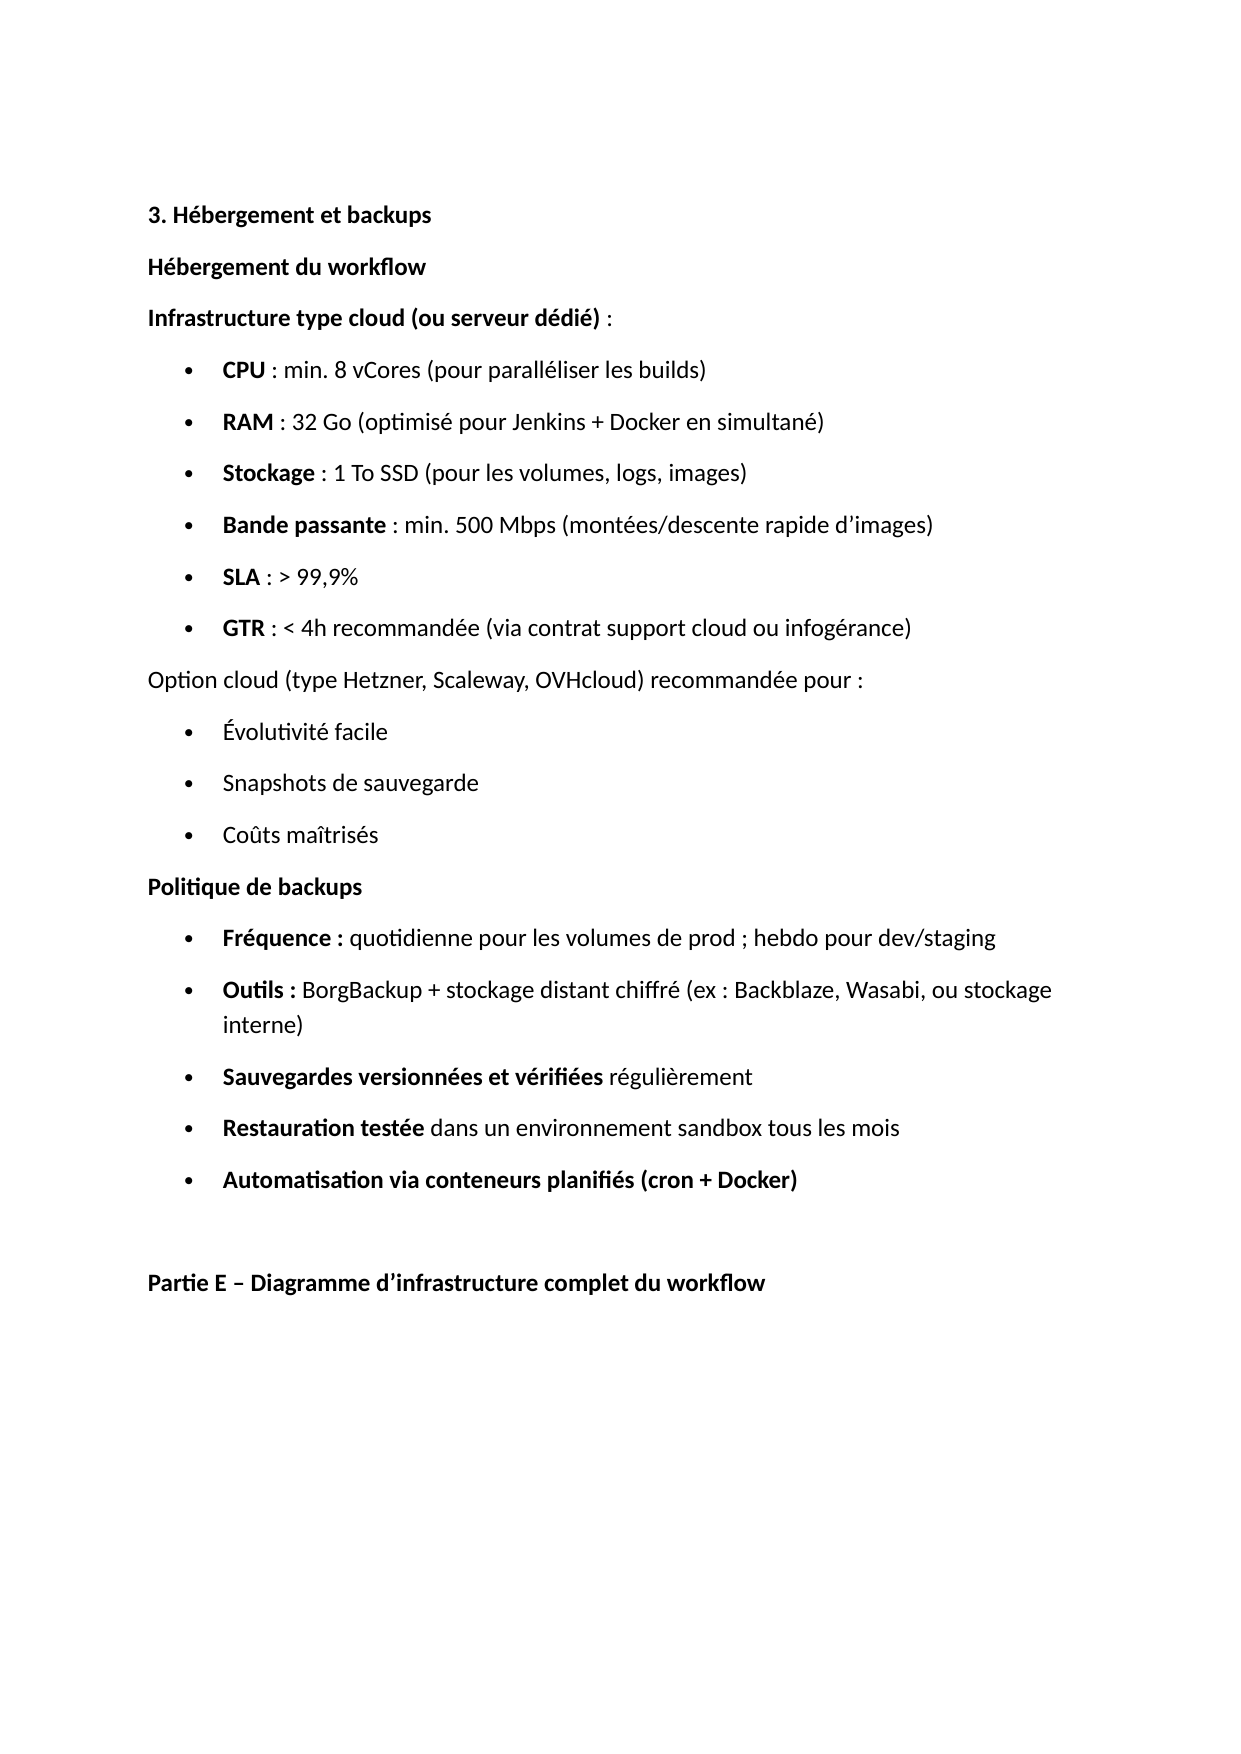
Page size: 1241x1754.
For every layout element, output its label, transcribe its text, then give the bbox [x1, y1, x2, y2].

text Politique de backups [148, 871, 1093, 901]
list Coûts maîtrisés [185, 819, 1093, 850]
list Snapshots de sauvegarde [185, 768, 1093, 798]
list Bande passante : min. 500 Mbps (montées/descente rapide d’images) [185, 509, 1093, 540]
list Évolutivité facile [185, 716, 1093, 746]
list Restauration testée dans un environnement sandbox tous les mois [185, 1113, 1093, 1143]
text Infrastructure type cloud (ou serveur dédié) : [148, 303, 1093, 333]
list GTR : < 4h recommandée (via contrat support cloud ou infogérance) [185, 613, 1093, 643]
list Stockage : 1 To SSD (pour les volumes, logs, images) [185, 458, 1093, 488]
text Option cloud (type Hetzner, Scaleway, OVHcloud) recommandée pour : [148, 664, 1093, 695]
list SLA : > 99,9% [185, 561, 1093, 591]
text Partie E – Diagramme d’infrastructure complet du workflow [148, 1268, 1093, 1298]
text Hébergement du workflow [148, 251, 1093, 281]
list Sauvegardes versionnées et vérifiées régulièrement [185, 1061, 1093, 1091]
list CPU : min. 8 vCores (pour paralléliser les builds) [185, 354, 1093, 385]
list Automatisation via conteneurs planifiés (cron + Docker) [185, 1164, 1093, 1195]
list Fréquence : quotidienne pour les volumes de prod ; hebdo pour dev/staging [185, 923, 1093, 953]
list RAM : 32 Go (optimisé pour Jenkins + Docker en simultané) [185, 406, 1093, 436]
text 3. Hébergement et backups [148, 199, 1093, 230]
list Outils : BorgBackup + stockage distant chiffré (ex : Backblaze, Wasabi, ou stockage interne) [185, 974, 1093, 1040]
